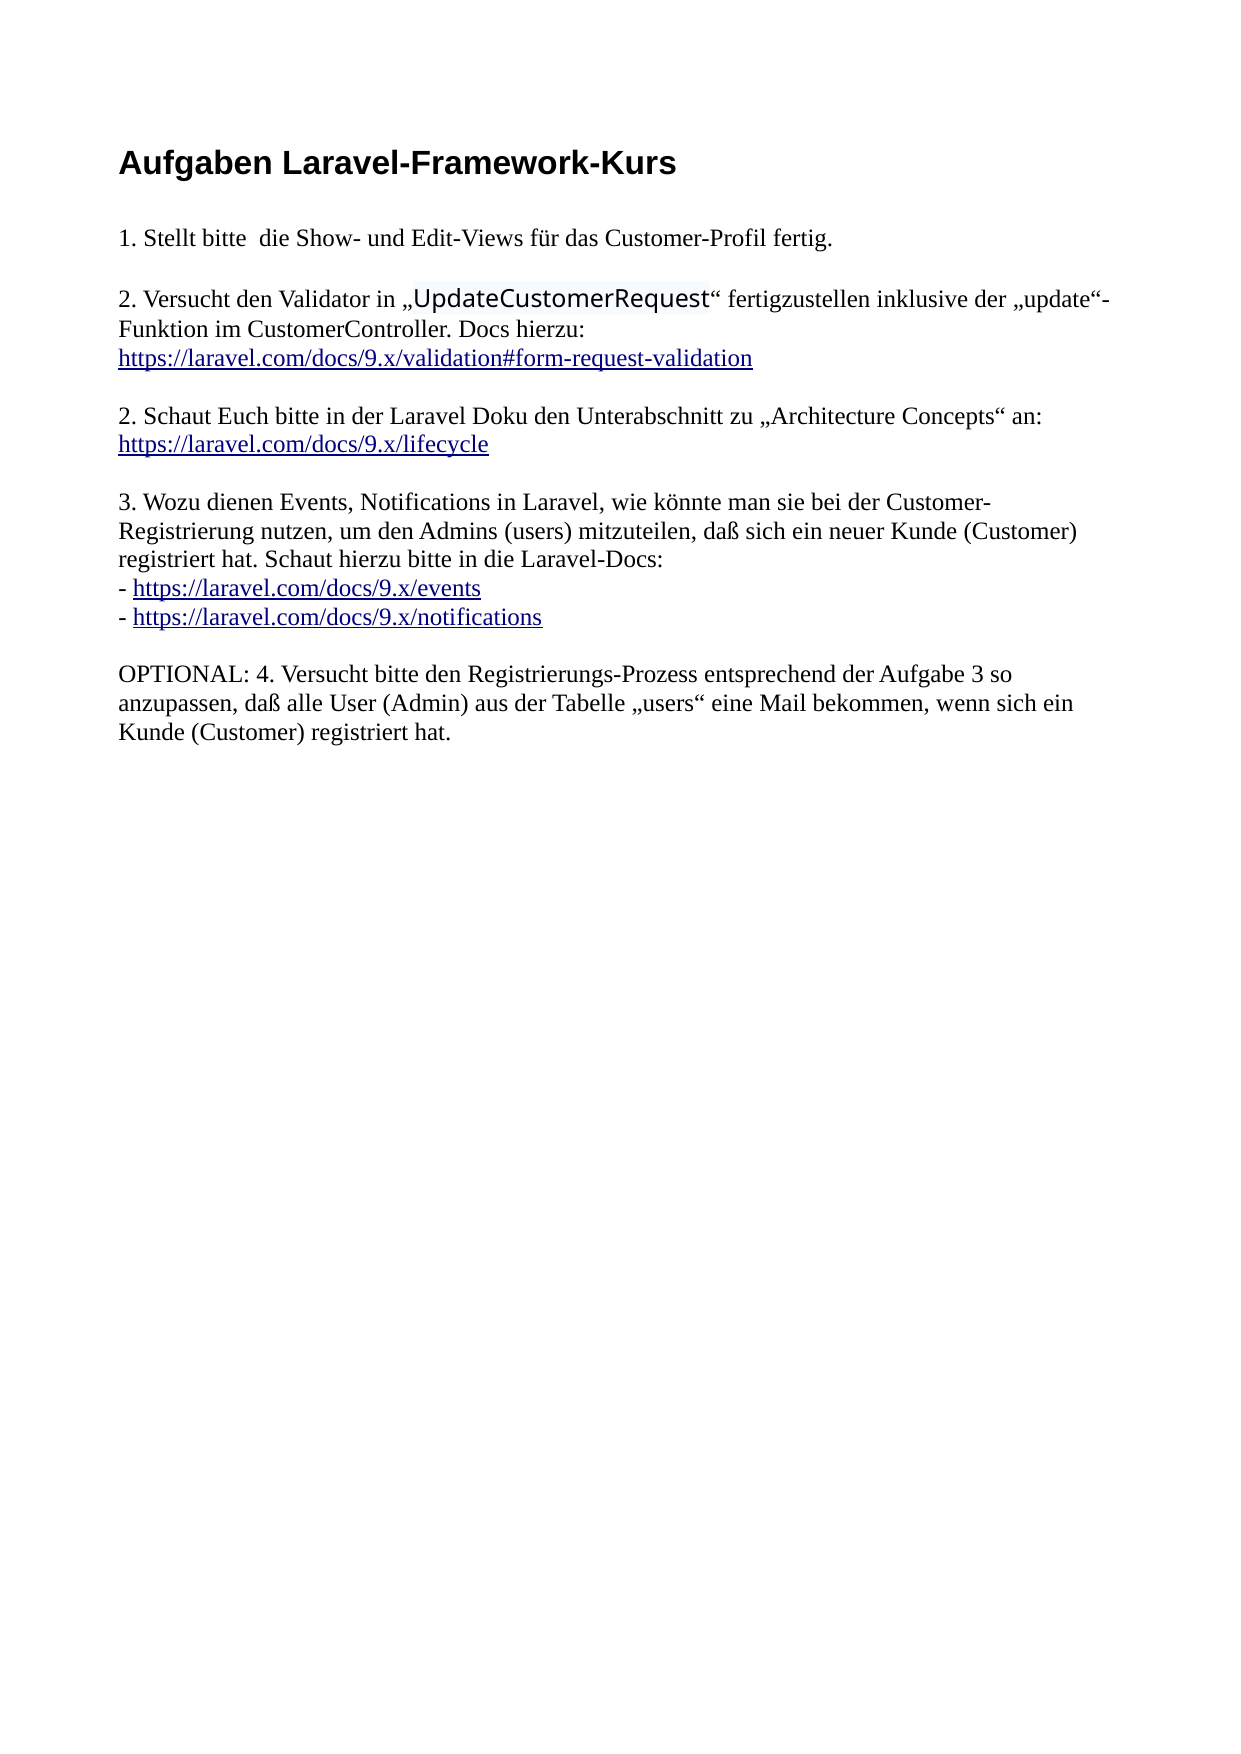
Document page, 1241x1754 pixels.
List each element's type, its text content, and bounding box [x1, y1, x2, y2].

subtitle Aufgaben Laravel-Framework-Kurs [118, 143, 1122, 182]
text - https://laravel.com/docs/9.x/notifications [118, 602, 1122, 631]
text 3. Wozu dienen Events, Notifications in Laravel, wie könnte man sie bei der Customer-Registrierung nutzen, um den Admins (users) mitzuteilen, daß sich ein neuer Kunde (Customer) registriert hat. Schaut hierzu bitte in die Laravel-Docs: [118, 487, 1122, 573]
text - https://laravel.com/docs/9.x/events [118, 573, 1122, 602]
text https://laravel.com/docs/9.x/lifecycle [118, 429, 1122, 458]
text 1. Stellt bitte die Show- und Edit-Views für das Customer-Profil fertig. [118, 223, 1122, 252]
text 2. Versucht den Validator in „UpdateCustomerRequest“ fertigzustellen inklusive der „update“-Funktion im CustomerController. Docs hierzu: [118, 281, 1122, 343]
text OPTIONAL: 4. Versucht bitte den Registrierungs-Prozess entsprechend der Aufgabe 3 so anzupassen, daß alle User (Admin) aus der Tabelle „users“ eine Mail bekommen, wenn sich ein Kunde (Customer) registriert hat. [118, 659, 1122, 746]
text https://laravel.com/docs/9.x/validation#form-request-validation [118, 343, 1122, 372]
text 2. Schaut Euch bitte in der Laravel Doku den Unterabschnitt zu „Architecture Concepts“ an: [118, 401, 1122, 429]
